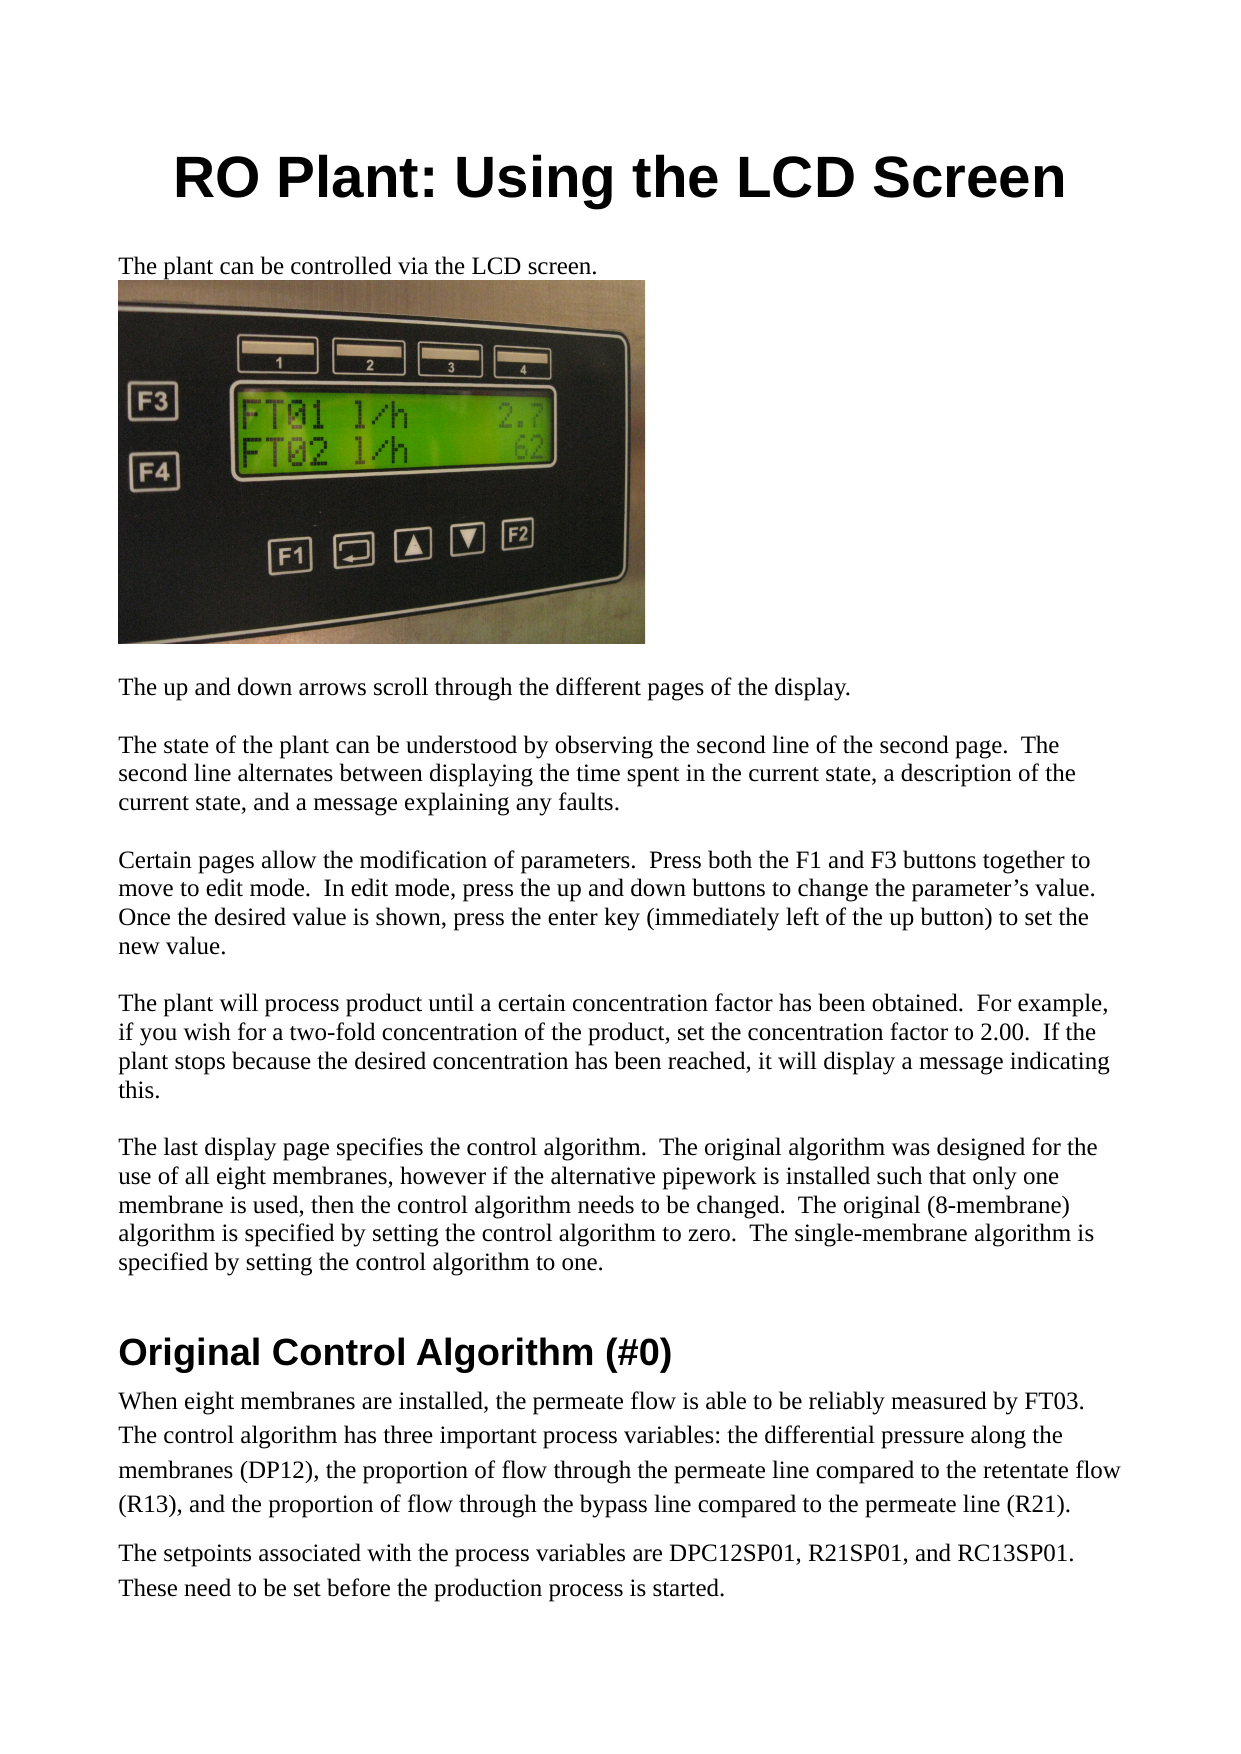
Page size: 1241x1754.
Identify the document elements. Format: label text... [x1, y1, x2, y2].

text The setpoints associated with the process variables are DPC12SP01, R21SP01, and RC13SP01. These need to be set before the production process is started. [118, 1538, 1122, 1602]
title RO Plant: Using the LCD Screen [118, 143, 1122, 210]
picture [118, 280, 646, 644]
text The state of the plant can be understood by observing the second line of the second page. The second line alternates between displaying the time spent in the current state, a description of the current state, and a message explaining any faults. [118, 730, 1122, 816]
text The last display page specifies the control algorithm. The original algorithm was designed for the use of all eight membranes, however if the alternative pipework is installed such that only one membrane is used, then the control algorithm needs to be changed. The original (8-membrane) algorithm is specified by setting the control algorithm to zero. The single-membrane algorithm is specified by setting the control algorithm to one. [118, 1132, 1122, 1276]
text The up and down arrows scroll through the different pages of the display. [118, 672, 1122, 701]
text Certain pages allow the modification of parameters. Press both the F1 and F3 buttons together to move to edit mode. In edit mode, press the up and down buttons to change the parameter’s value. Once the desired value is shown, press the enter key (immediately left of the up button) to set the new value. [118, 845, 1122, 960]
text The plant will process product until a certain concentration factor has been obtained. For example, if you wish for a two-fold concentration of the product, set the concentration factor to 2.00. If the plant stops because the desired concentration has been reached, it will display a message indicating this. [118, 988, 1122, 1103]
text When eight membranes are installed, the permeate flow is able to be reliably measured by FT03. The control algorithm has three important process variables: the differential pressure along the membranes (DP12), the proportion of flow through the permeate line compared to the retentate flow (R13), and the proportion of flow through the bypass line compared to the permeate line (R21). [118, 1386, 1122, 1518]
text The plant can be controlled via the LCD screen. [118, 251, 1122, 280]
subtitle Original Control Algorithm (#0) [118, 1330, 1122, 1373]
